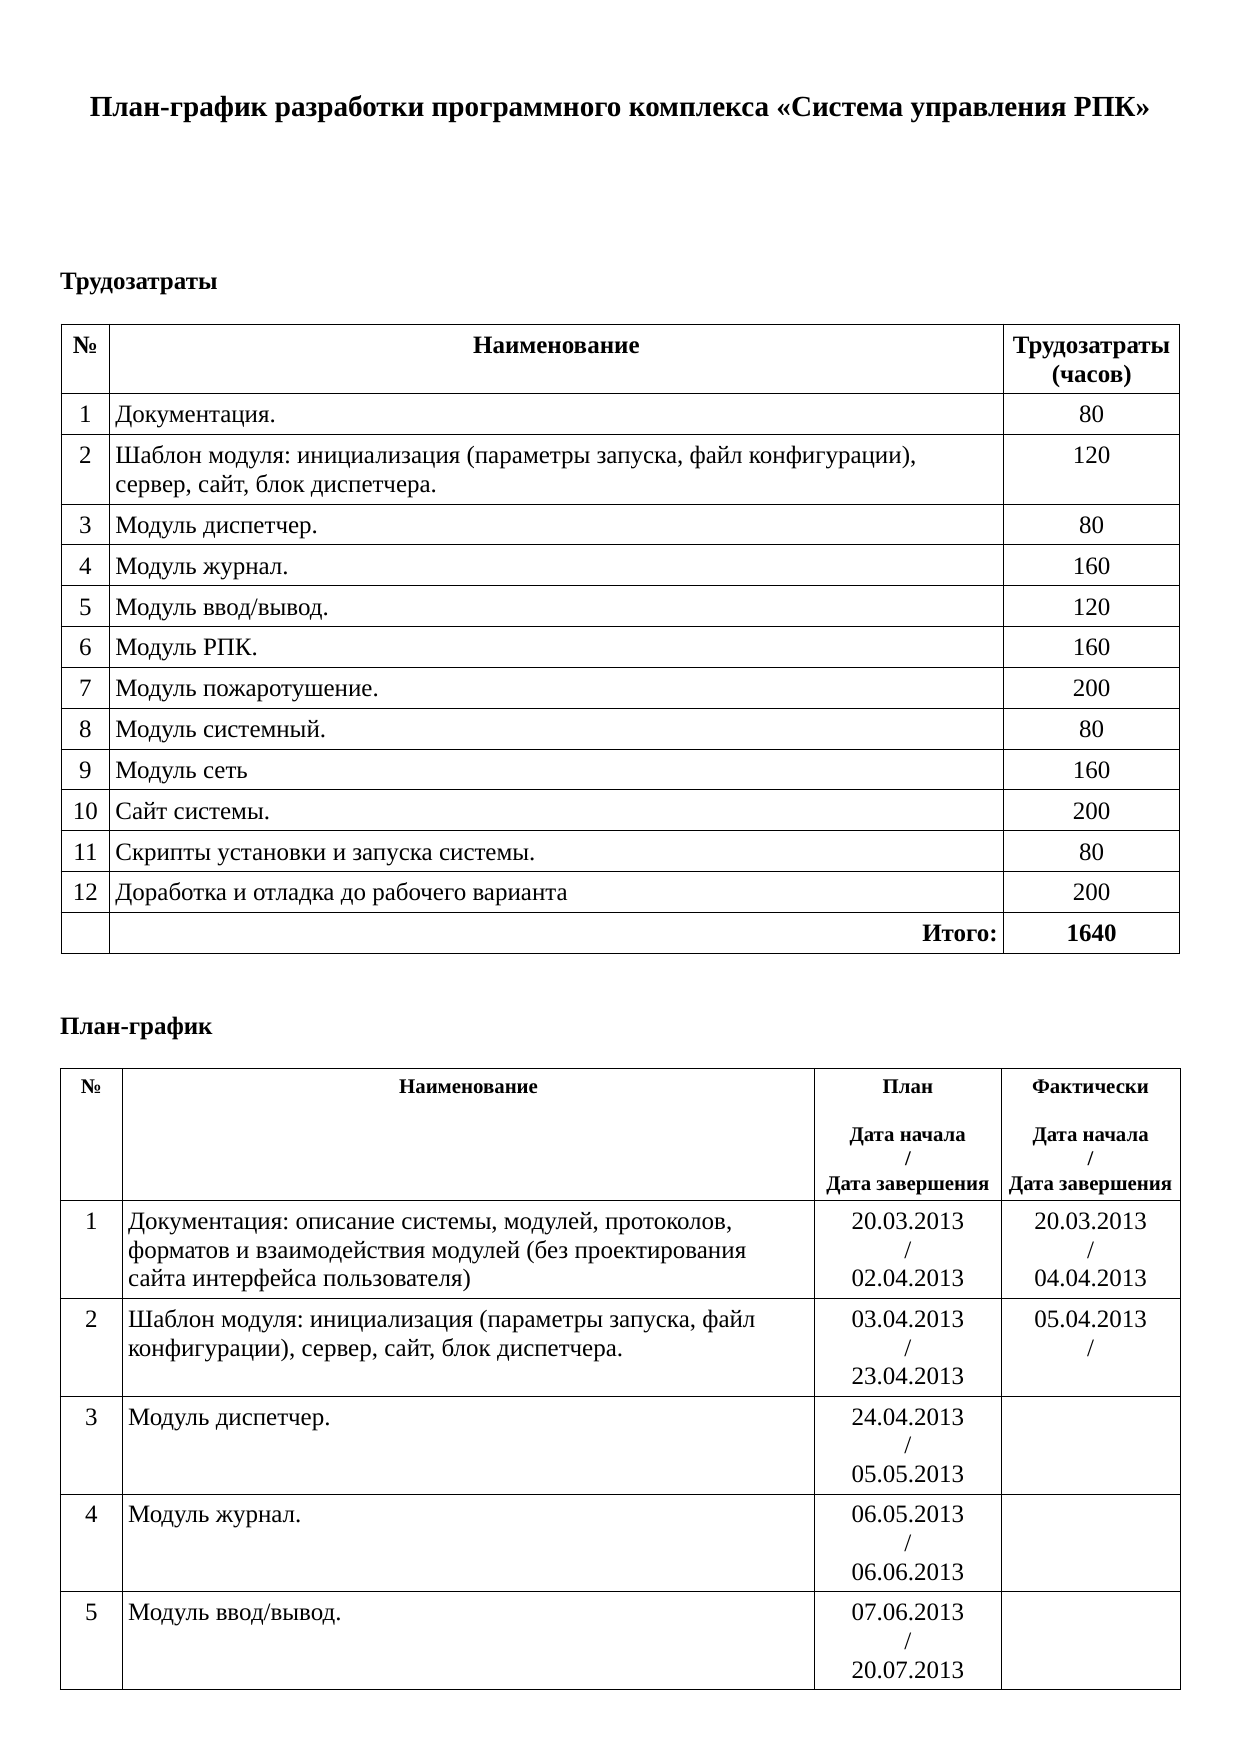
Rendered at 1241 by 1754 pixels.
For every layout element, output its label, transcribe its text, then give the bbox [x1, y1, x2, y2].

table_cell 11 [62, 831, 109, 871]
table_cell Модуль журнал. [123, 1495, 814, 1591]
table_header Наименование [110, 325, 1003, 393]
table_cell 10 [62, 790, 109, 830]
table_cell 7 [62, 668, 109, 708]
table_cell 80 [1004, 394, 1179, 434]
table_cell Документация: описание системы, модулей, протоколов, форматов и взаимодействия модулей (без проектирования сайта интерфейса пользователя) [123, 1201, 814, 1298]
table_cell 4 [62, 545, 109, 585]
table_cell 160 [1004, 627, 1179, 667]
table_cell Модуль сеть [110, 750, 1003, 789]
table_cell 1 [61, 1201, 122, 1298]
table_cell Модуль ввод/вывод. [110, 586, 1003, 626]
table_cell 120 [1004, 435, 1179, 503]
table_cell 80 [1004, 709, 1179, 748]
table_cell Модуль журнал. [110, 545, 1003, 585]
table_cell 4 [61, 1495, 122, 1591]
text Трудозатраты [60, 266, 1180, 295]
table_cell 5 [62, 586, 109, 626]
table_cell [62, 913, 109, 953]
table_header Фактически Дата начала / Дата завершения [1002, 1069, 1180, 1200]
text План-график [60, 1011, 1180, 1039]
table_cell Доработка и отладка до рабочего варианта [110, 872, 1003, 912]
table_cell Модуль ввод/вывод. [123, 1592, 814, 1689]
table_cell Скрипты установки и запуска системы. [110, 831, 1003, 871]
table_cell 8 [62, 709, 109, 748]
table_cell 200 [1004, 668, 1179, 708]
table_cell 12 [62, 872, 109, 912]
table_cell 20.03.2013 / 04.04.2013 [1002, 1201, 1180, 1298]
table_cell [1002, 1397, 1180, 1494]
table_cell 160 [1004, 545, 1179, 585]
table_cell Шаблон модуля: инициализация (параметры запуска, файл конфигурации), сервер, сайт, блок диспетчера. [123, 1299, 814, 1396]
table_cell 1 [62, 394, 109, 434]
table_cell 160 [1004, 750, 1179, 789]
table_cell 2 [62, 435, 109, 503]
table_cell 24.04.2013 / 05.05.2013 [815, 1397, 1001, 1494]
table_header № [62, 325, 109, 393]
table_cell Модуль диспетчер. [123, 1397, 814, 1494]
table_cell 2 [61, 1299, 122, 1396]
table_cell 3 [62, 505, 109, 544]
table_cell 07.06.2013 / 20.07.2013 [815, 1592, 1001, 1689]
table_cell 1640 [1004, 913, 1179, 953]
table_cell 80 [1004, 505, 1179, 544]
table_cell 6 [62, 627, 109, 667]
table_cell Шаблон модуля: инициализация (параметры запуска, файл конфигурации), сервер, сайт, блок диспетчера. [110, 435, 1003, 503]
table_cell 120 [1004, 586, 1179, 626]
table_cell Итого: [110, 913, 1003, 953]
table_cell Модуль РПК. [110, 627, 1003, 667]
text План-график разработки программного комплекса «Система управления РПК» [60, 89, 1180, 122]
table_header Наименование [123, 1069, 814, 1200]
table_cell [1002, 1592, 1180, 1689]
table_cell 9 [62, 750, 109, 789]
table_cell 80 [1004, 831, 1179, 871]
table_cell Модуль диспетчер. [110, 505, 1003, 544]
table_cell 20.03.2013 / 02.04.2013 [815, 1201, 1001, 1298]
table_cell 03.04.2013 / 23.04.2013 [815, 1299, 1001, 1396]
table_cell 06.05.2013 / 06.06.2013 [815, 1495, 1001, 1591]
table_header № [61, 1069, 122, 1200]
table_cell 200 [1004, 790, 1179, 830]
table_cell Документация. [110, 394, 1003, 434]
table_cell 5 [61, 1592, 122, 1689]
table_cell 200 [1004, 872, 1179, 912]
table_cell Модуль пожаротушение. [110, 668, 1003, 708]
table_cell 05.04.2013 / [1002, 1299, 1180, 1396]
table_cell Сайт системы. [110, 790, 1003, 830]
table_header План Дата начала / Дата завершения [815, 1069, 1001, 1200]
table_header Трудозатраты (часов) [1004, 325, 1179, 393]
table_cell [1002, 1495, 1180, 1591]
table_cell 3 [61, 1397, 122, 1494]
table_cell Модуль системный. [110, 709, 1003, 748]
